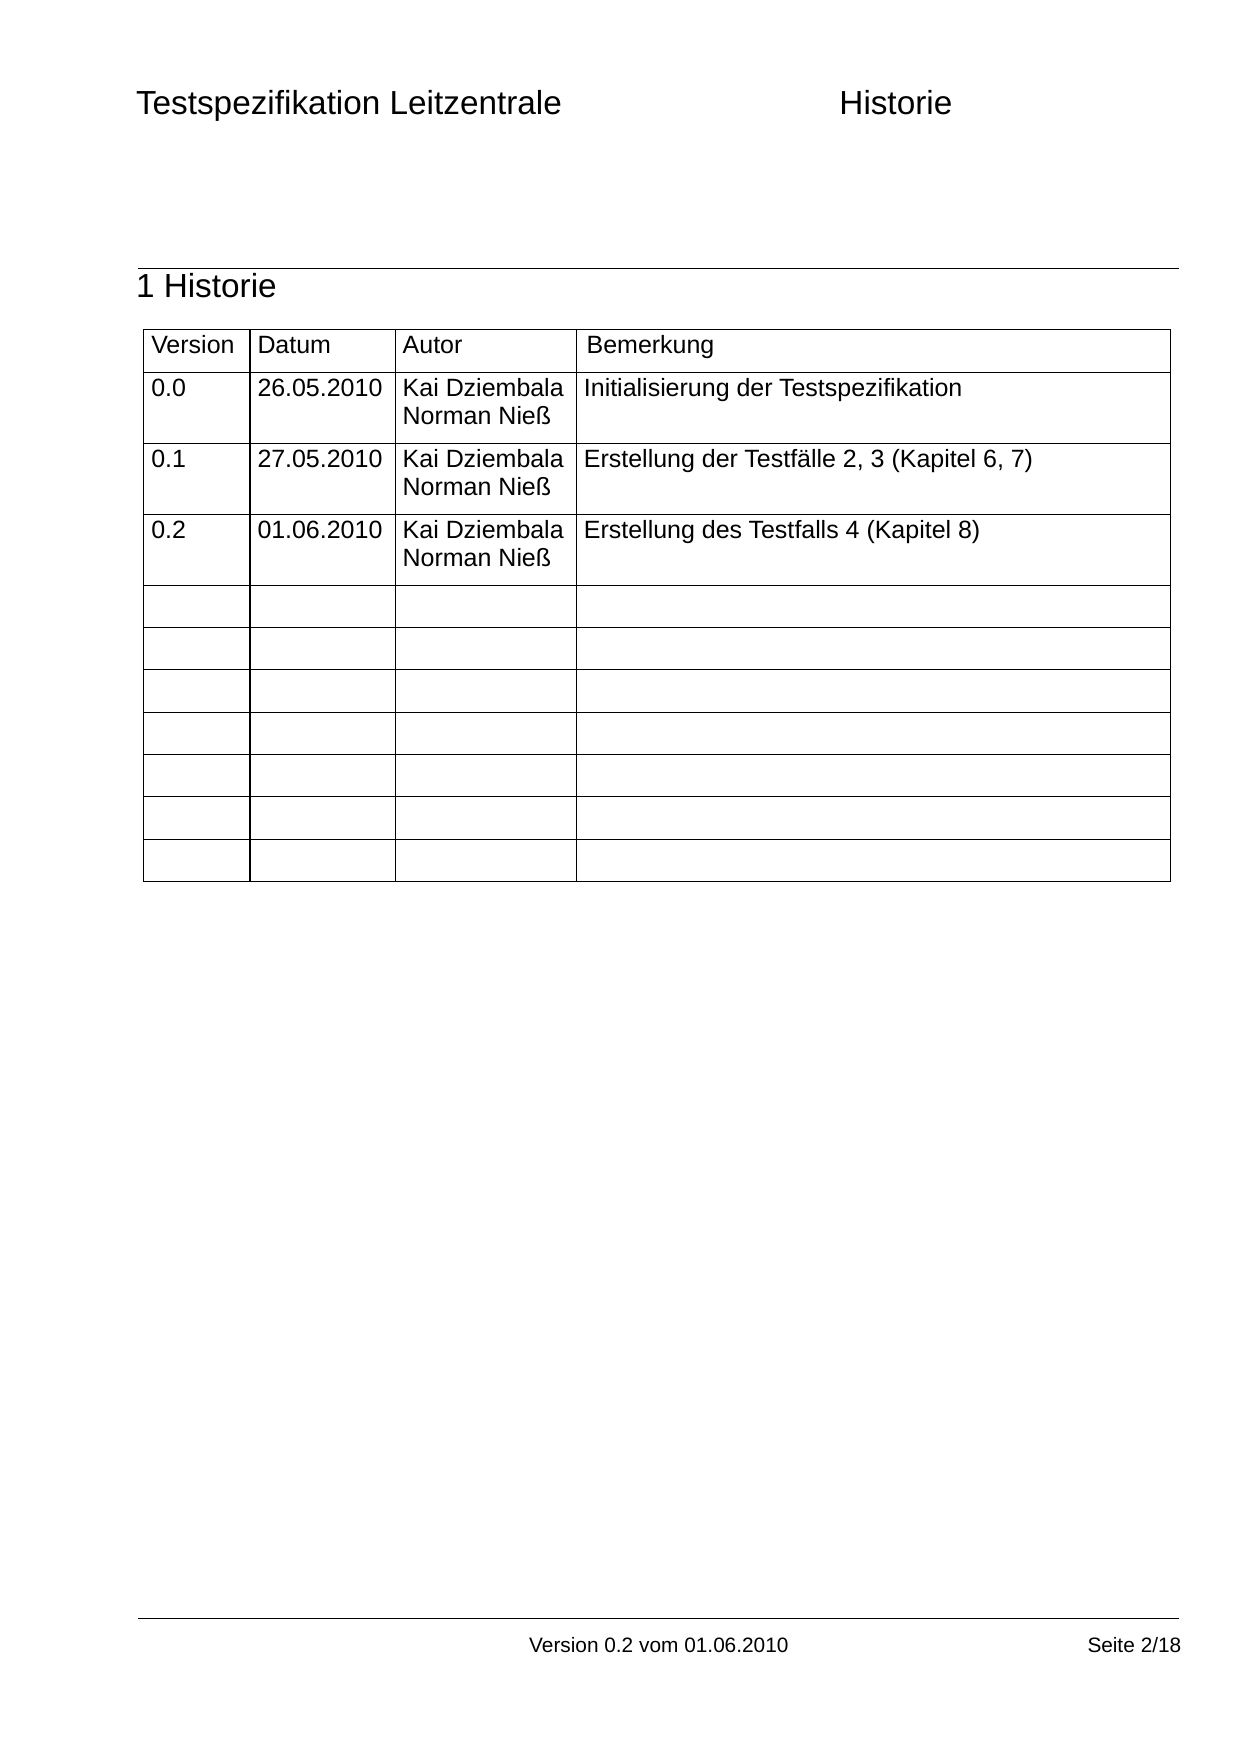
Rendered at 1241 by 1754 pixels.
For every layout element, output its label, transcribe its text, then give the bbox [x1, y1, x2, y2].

subtitle Historie [136, 289, 1181, 304]
table_cell [577, 755, 1170, 796]
table_cell Kai Dziembala Norman Nieß [396, 373, 576, 443]
table_cell [396, 713, 576, 754]
table_cell [251, 797, 395, 838]
table_cell [577, 797, 1170, 838]
table_cell [577, 713, 1170, 754]
table_cell [144, 797, 249, 838]
table_cell Erstellung des Testfalls 4 (Kapitel 8) [577, 515, 1170, 585]
table_cell 26.05.2010 [251, 373, 395, 443]
table_header Bemerkung [577, 330, 1170, 372]
table_header Autor [396, 330, 576, 372]
table_cell [144, 840, 249, 881]
table_header Version [144, 330, 249, 372]
table_cell 0.0 [144, 373, 249, 443]
table_cell [396, 840, 576, 881]
table_cell 01.06.2010 [251, 515, 395, 585]
table_cell [144, 628, 249, 669]
table_cell [251, 628, 395, 669]
table_cell [251, 586, 395, 627]
table_cell [251, 840, 395, 881]
table_cell 0.2 [144, 515, 249, 585]
table_header Datum [251, 330, 395, 372]
table_cell [577, 840, 1170, 881]
table_cell Kai Dziembala Norman Nieß [396, 444, 576, 514]
table_cell [251, 755, 395, 796]
table_cell [144, 586, 249, 627]
table_cell Erstellung der Testfälle 2, 3 (Kapitel 6, 7) [577, 444, 1170, 514]
table_cell 27.05.2010 [251, 444, 395, 514]
table_cell 0.1 [144, 444, 249, 514]
table_cell [577, 586, 1170, 627]
table_cell [396, 628, 576, 669]
table_cell [396, 797, 576, 838]
table_cell [577, 670, 1170, 712]
table_cell [396, 755, 576, 796]
table_cell [251, 713, 395, 754]
table_cell [144, 670, 249, 712]
table_cell [251, 670, 395, 712]
table_cell [144, 713, 249, 754]
table_cell Kai Dziembala Norman Nieß [396, 515, 576, 585]
table_cell [577, 628, 1170, 669]
table_cell Initialisierung der Testspezifikation [577, 373, 1170, 443]
table_cell [396, 670, 576, 712]
table_cell [396, 586, 576, 627]
table_cell [144, 755, 249, 796]
